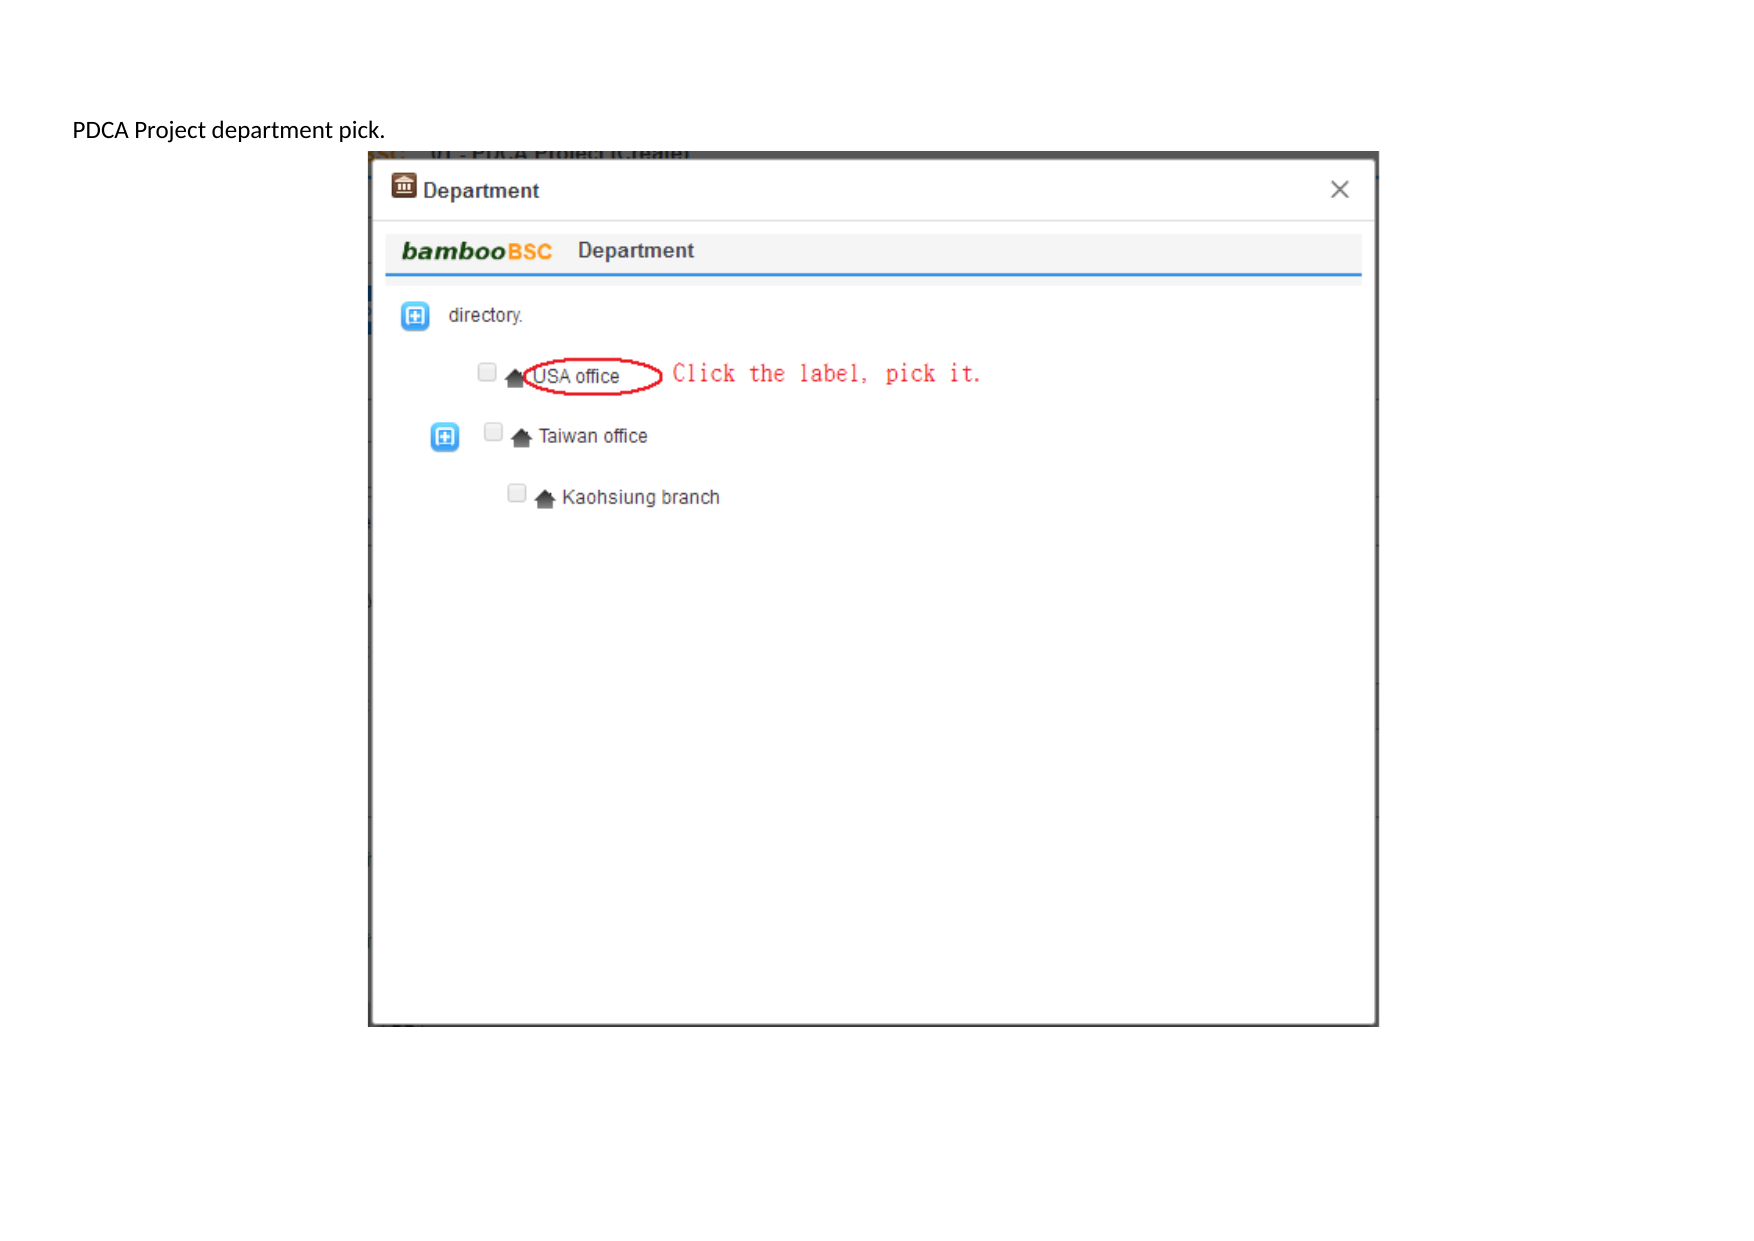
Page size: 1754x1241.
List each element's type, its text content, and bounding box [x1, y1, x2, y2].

text PDCA Project department pick. [72, 114, 1679, 151]
